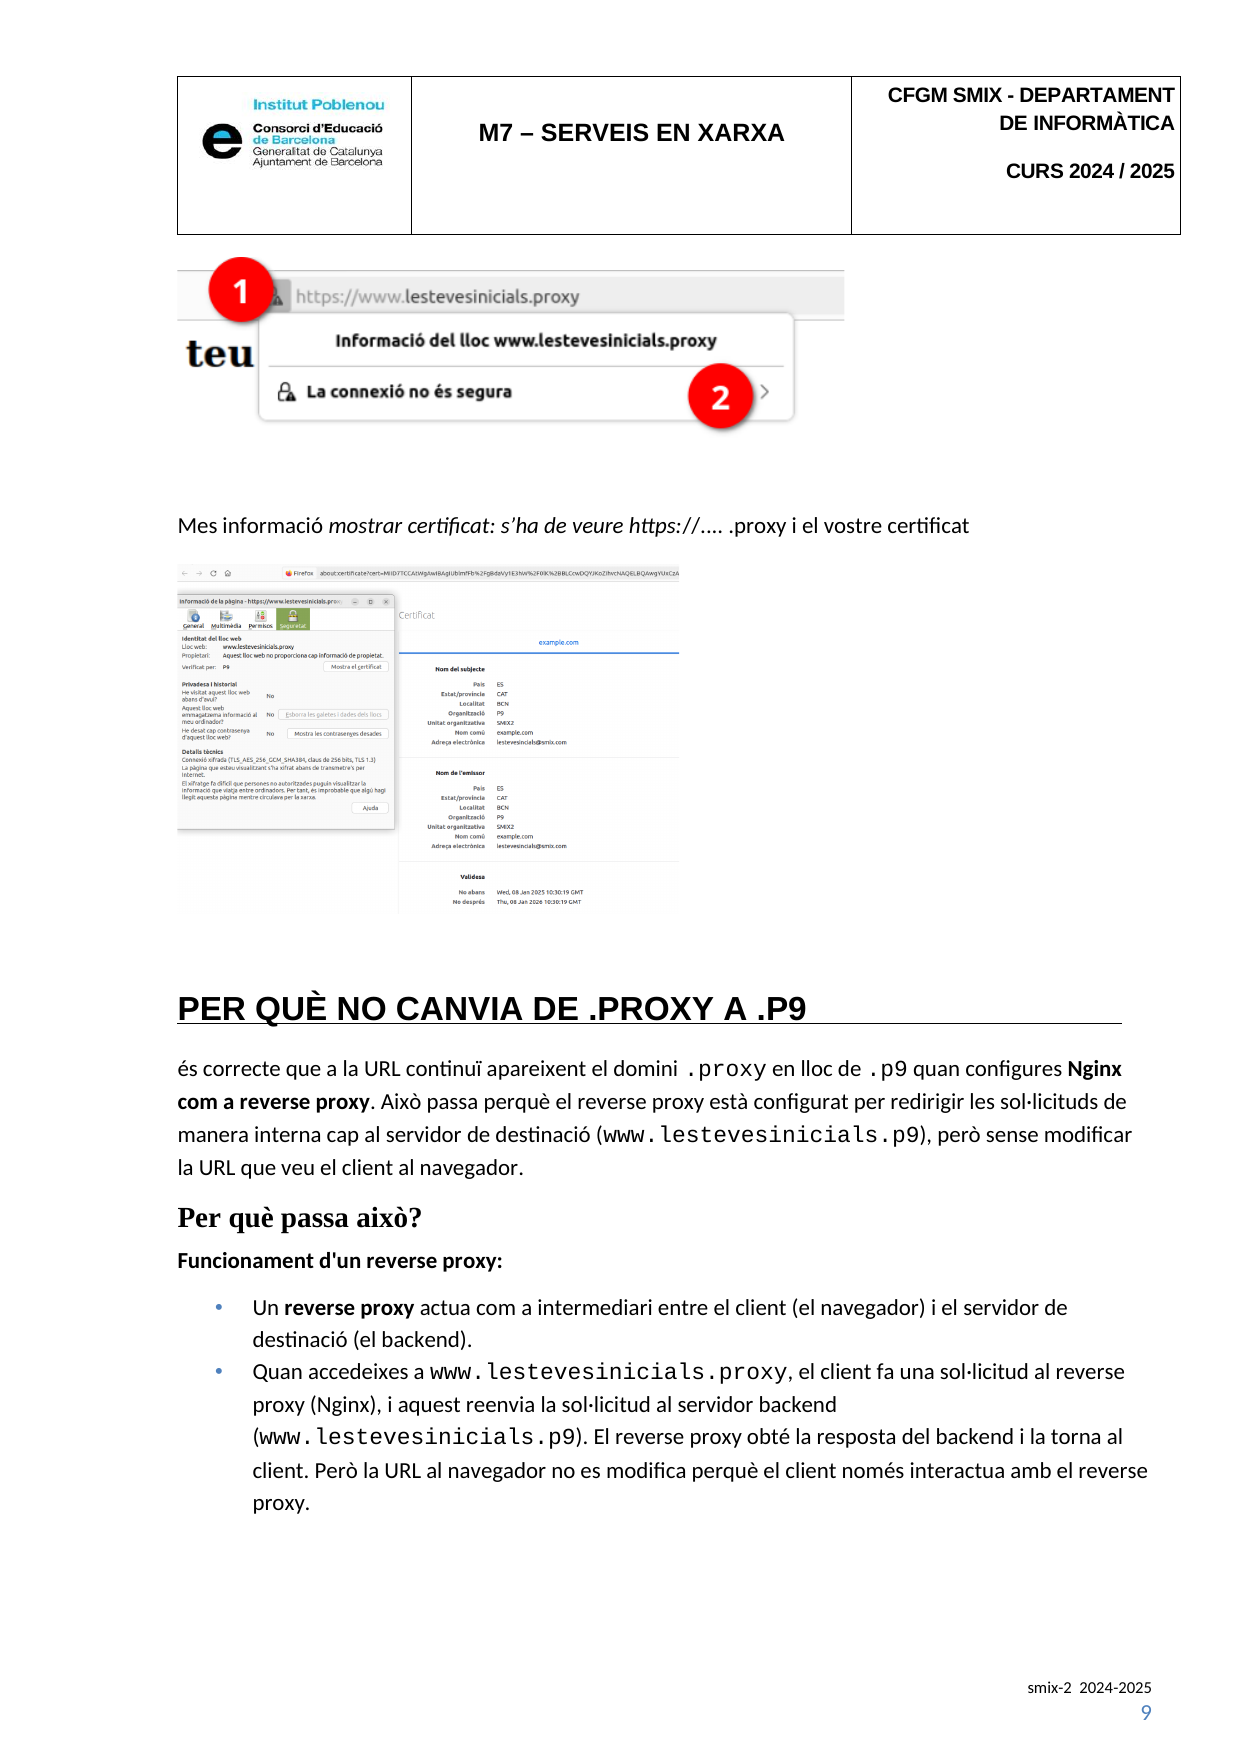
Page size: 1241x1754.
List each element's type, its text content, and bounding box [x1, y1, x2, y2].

subtitle PER QUÈ NO CANVIA DE .PROXY A .P9 [177, 989, 1152, 1028]
list Un reverse proxy actua com a intermediari entre el client (el navegador) i el servidor de destinació (el backend). [215, 1293, 1152, 1353]
picture [177, 257, 845, 486]
text és correcte que a la URL continuï apareixent el domini .proxy en lloc de .p9 quan configures Nginx com a reverse proxy. Això passa perquè el reverse proxy està configurat per redirigir les sol·licituds de manera interna cap al servidor de destinació (www.lestevesinicials.p9), però sense modificar la URL que veu el client al navegador. [177, 1054, 1152, 1181]
text Mes informació mostrar certificat: s’ha de veure https://.... .proxy i el vostre certificat [177, 511, 1152, 539]
list Quan accedeixes a www.lestevesinicials.proxy, el client fa una sol·licitud al reverse proxy (Nginx), i aquest reenvia la sol·licitud al servidor backend (www.lestevesinicials.p9). El reverse proxy obté la resposta del backend i la torna al client. Però la URL al navegador no es modifica perquè el client només interactua amb el reverse proxy. [215, 1357, 1152, 1516]
picture [199, 92, 390, 173]
subtitle Per què passa això? [177, 1200, 1152, 1233]
picture [177, 564, 680, 914]
text Funcionament d'un reverse proxy: [177, 1246, 1152, 1274]
